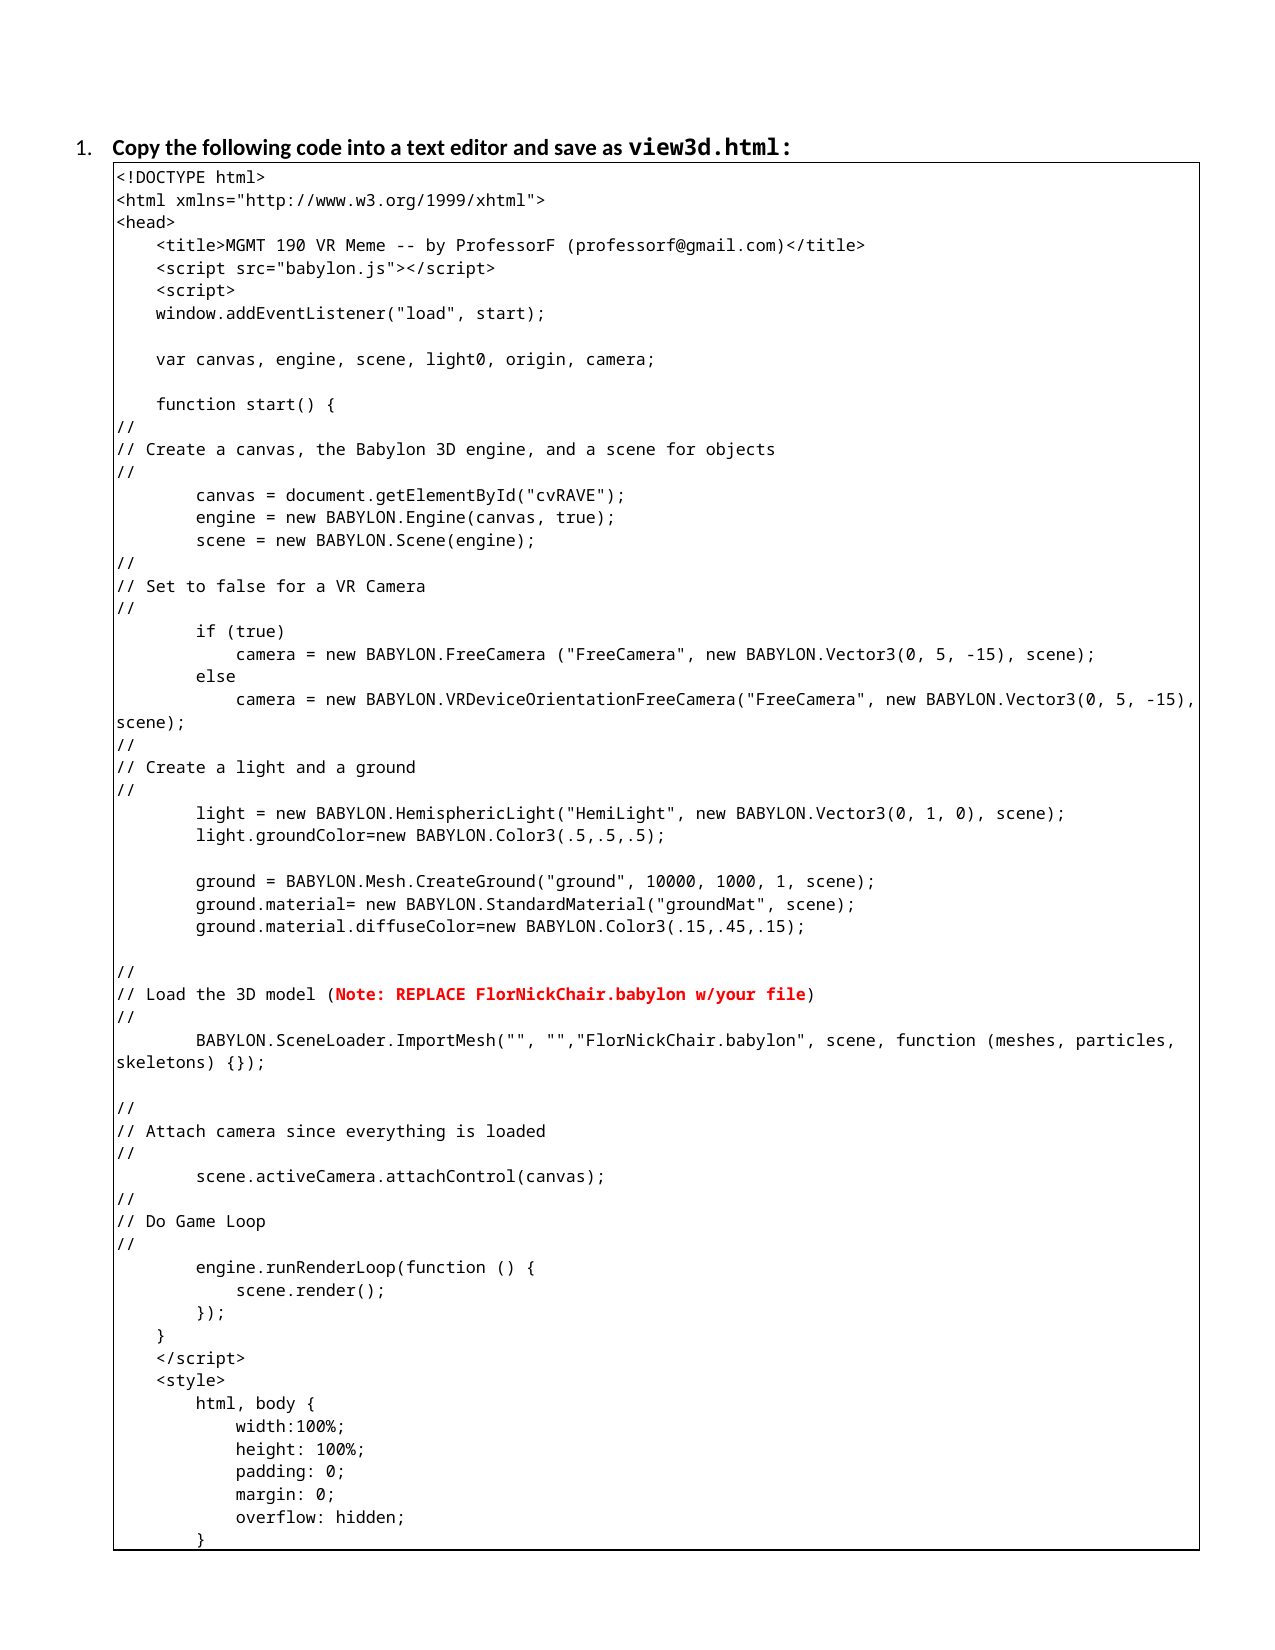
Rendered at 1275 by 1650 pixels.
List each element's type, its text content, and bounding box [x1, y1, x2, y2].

text // Set to false for a VR Camera [114, 571, 1199, 594]
text overflow: hidden; [114, 1502, 1199, 1525]
text var canvas, engine, scene, light0, origin, camera; [114, 344, 1199, 370]
text // [114, 1139, 1199, 1161]
text // Load the 3D model (Note: REPLACE FlorNickChair.babylon w/your file) [114, 980, 1199, 1002]
text // [114, 1002, 1199, 1025]
text // Create a canvas, the Babylon 3D engine, and a scene for objects [114, 435, 1199, 457]
text ground.material.diffuseColor=new BABYLON.Color3(.15,.45,.15); [114, 912, 1199, 937]
text <script src="babylon.js"></script> [114, 253, 1199, 276]
text // [114, 775, 1199, 798]
text // [114, 957, 1199, 980]
text } [114, 1320, 1199, 1343]
text window.addEventListener("load", start); [114, 298, 1199, 324]
text scene.render(); [114, 1275, 1199, 1298]
text canvas = document.getElementById("cvRAVE"); [114, 480, 1199, 503]
text // [114, 1184, 1199, 1207]
text camera = new BABYLON.FreeCamera ("FreeCamera", new BABYLON.Vector3(0, 5, -15), scene); [114, 639, 1199, 662]
text <head> [114, 208, 1199, 230]
text if (true) [114, 616, 1199, 639]
text engine = new BABYLON.Engine(canvas, true); [114, 503, 1199, 526]
text engine.runRenderLoop(function () { [114, 1252, 1199, 1275]
text light.groundColor=new BABYLON.Color3(.5,.5,.5); [114, 821, 1199, 847]
text ground.material= new BABYLON.StandardMaterial("groundMat", scene); [114, 889, 1199, 912]
text // [114, 1093, 1199, 1116]
text <!DOCTYPE html> [114, 163, 1199, 185]
text <style> [114, 1366, 1199, 1388]
text // Do Game Loop [114, 1207, 1199, 1229]
list Copy the following code into a text editor and save as view3d.html: [75, 131, 1200, 162]
text <html xmlns="http://www.w3.org/1999/xhtml"> [114, 185, 1199, 208]
text <title>MGMT 190 VR Meme -- by ProfessorF (professorf@gmail.com)</title> [114, 230, 1199, 253]
text // [114, 548, 1199, 571]
text width:100%; [114, 1411, 1199, 1434]
text // [114, 1229, 1199, 1252]
text // [114, 457, 1199, 480]
text <script> [114, 276, 1199, 298]
text // [114, 412, 1199, 435]
text height: 100%; [114, 1434, 1199, 1457]
text html, body { [114, 1388, 1199, 1411]
text light = new BABYLON.HemisphericLight("HemiLight", new BABYLON.Vector3(0, 1, 0), scene); [114, 798, 1199, 821]
text padding: 0; [114, 1457, 1199, 1479]
text // Attach camera since everything is loaded [114, 1116, 1199, 1139]
text margin: 0; [114, 1479, 1199, 1502]
text scene.activeCamera.attachControl(canvas); [114, 1161, 1199, 1184]
text BABYLON.SceneLoader.ImportMesh("", "","FlorNickChair.babylon", scene, function (meshes, particles, skeletons) {}); [114, 1025, 1199, 1074]
text // Create a light and a ground [114, 753, 1199, 775]
text } [114, 1525, 1199, 1549]
text camera = new BABYLON.VRDeviceOrientationFreeCamera("FreeCamera", new BABYLON.Vector3(0, 5, -15), scene); [114, 684, 1199, 730]
text // [114, 594, 1199, 616]
text function start() { [114, 389, 1199, 412]
text scene = new BABYLON.Scene(engine); [114, 526, 1199, 548]
text }); [114, 1298, 1199, 1320]
text ground = BABYLON.Mesh.CreateGround("ground", 10000, 1000, 1, scene); [114, 866, 1199, 889]
text </script> [114, 1343, 1199, 1366]
text // [114, 730, 1199, 753]
text else [114, 662, 1199, 684]
